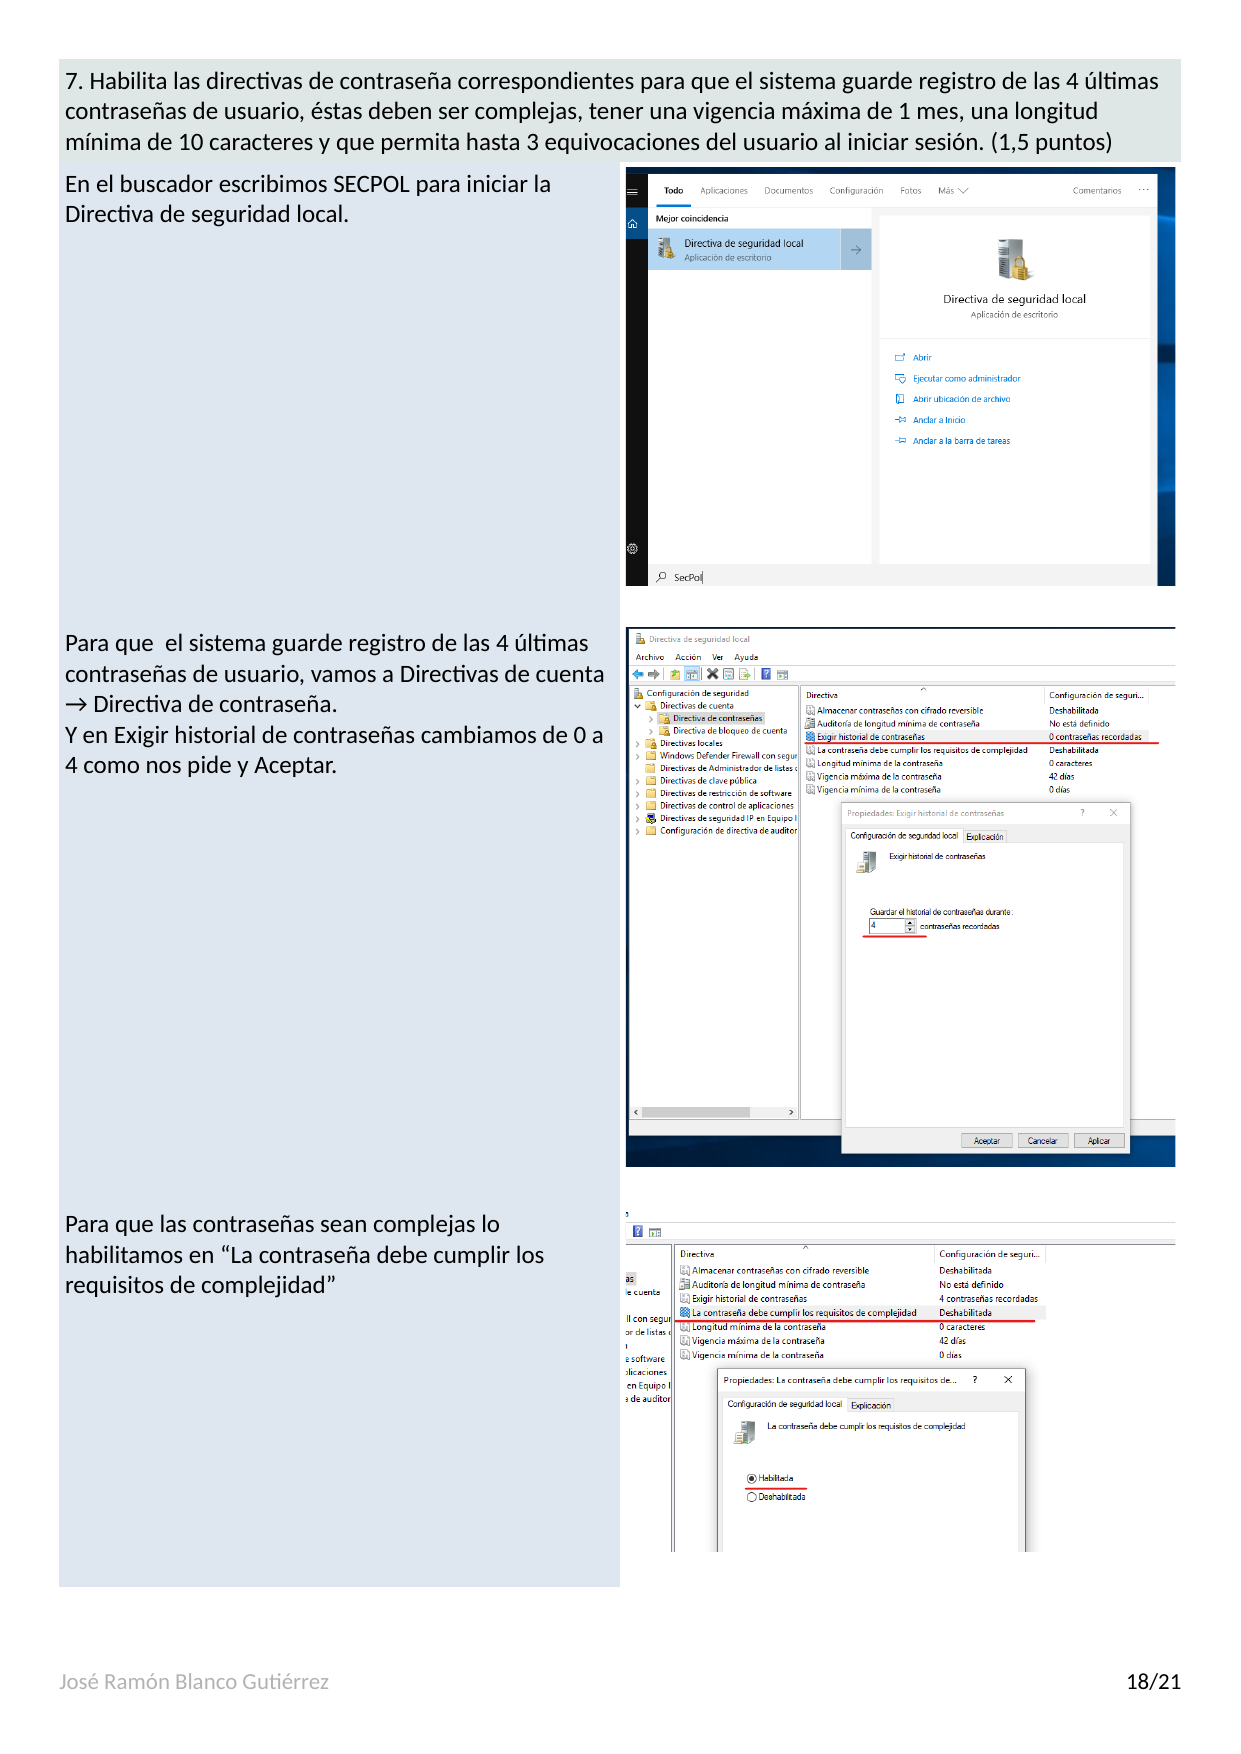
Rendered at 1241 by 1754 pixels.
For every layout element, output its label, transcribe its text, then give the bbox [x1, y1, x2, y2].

table_cell Para que las contraseñas sean complejas lo habilitamos en “La contraseña debe cumplir los requisitos de complejidad” [59, 1203, 620, 1587]
picture [625, 627, 1176, 1167]
picture [625, 167, 1176, 586]
table_cell [620, 1203, 1181, 1587]
table_cell En el buscador escribimos SECPOL para iniciar la Directiva de seguridad local. [59, 162, 620, 621]
picture [625, 1208, 1176, 1552]
table_cell [620, 621, 1181, 1203]
table_cell [620, 162, 1181, 621]
table_cell 7. Habilita las directivas de contraseña correspondientes para que el sistema guarde registro de las 4 últimas contraseñas de usuario, éstas deben ser complejas, tener una vigencia máxima de 1 mes, una longitud mínima de 10 caracteres y que permita hasta 3 equivocaciones del usuario al iniciar sesión. (1,5 puntos) [59, 59, 1181, 162]
table_cell Para que el sistema guarde registro de las 4 últimas contraseñas de usuario, vamos a Directivas de cuenta → Directiva de contraseña. Y en Exigir historial de contraseñas cambiamos de 0 a 4 como nos pide y Aceptar. [59, 621, 620, 1203]
